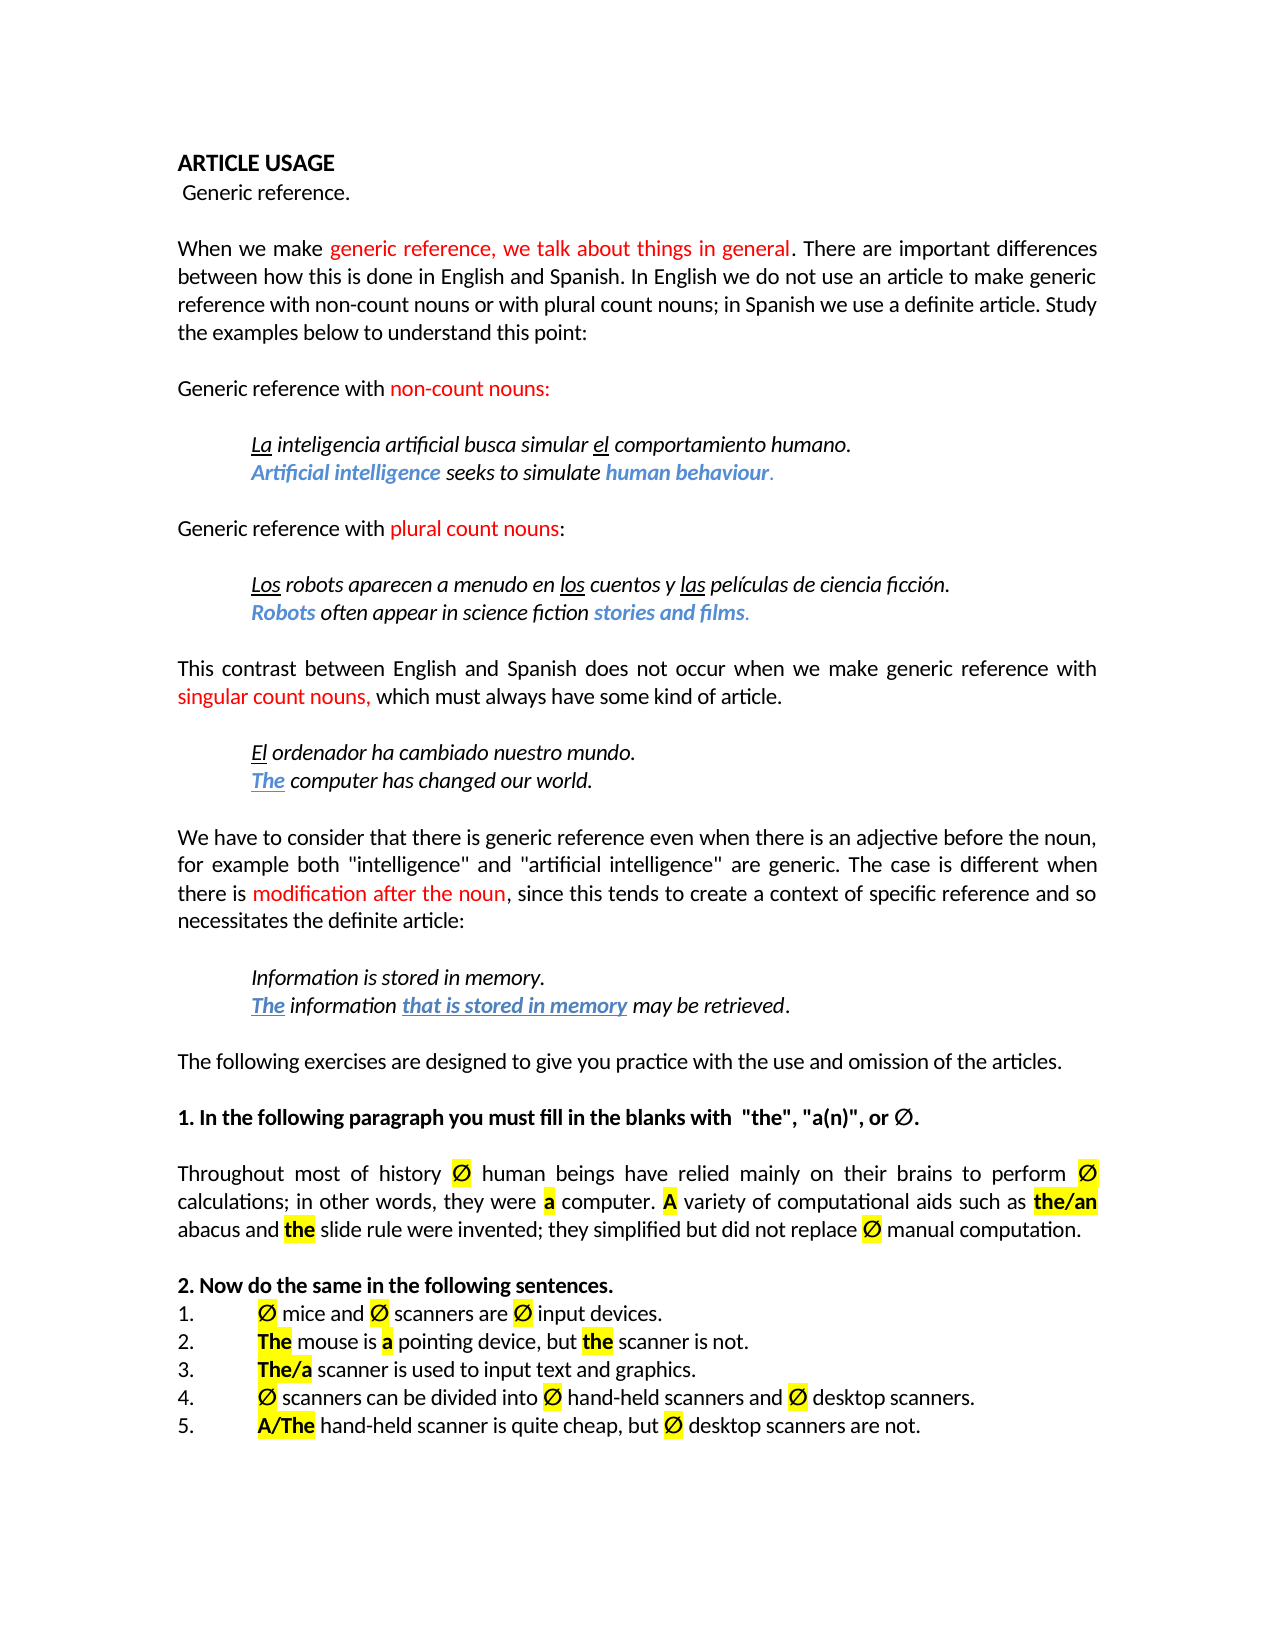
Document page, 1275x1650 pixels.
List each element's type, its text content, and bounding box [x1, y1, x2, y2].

text 2. The mouse is a pointing device, but the scanner is not. [177, 1327, 1023, 1355]
text 3. The/a scanner is used to input text and graphics. [177, 1355, 1023, 1383]
text We have to consider that there is generic reference even when there is an adjective before the noun, for example both "intelligence" and "artificial intelligence" are generic. The case is different when there is modification after the noun, since this tends to create a context of specific reference and so necessitates the definite article: [177, 823, 1098, 935]
text Throughout most of history ∅ human beings have relied mainly on their brains to perform ∅ calculations; in other words, they were a computer. A variety of computational aids such as the/an abacus and the slide rule were invented; they simplified but did not replace ∅ manual computation. [177, 1159, 1098, 1243]
text 5. A/The hand-held scanner is quite cheap, but ∅ desktop scanners are not. [177, 1411, 1023, 1439]
text Los robots aparecen a menudo en los cuentos y las películas de ciencia ficción. [177, 570, 1098, 598]
text Generic reference. [177, 178, 1098, 206]
text The information that is stored in memory may be retrieved. [177, 991, 1098, 1019]
text 2. Now do the same in the following sentences. [177, 1271, 1098, 1299]
text The following exercises are designed to give you practice with the use and omission of the articles. [177, 1047, 1098, 1075]
text Artificial intelligence seeks to simulate human behaviour. [177, 458, 1098, 486]
text ARTICLE USAGE [177, 148, 1098, 178]
text Robots often appear in science fiction stories and films. [177, 598, 1098, 626]
text El ordenador ha cambiado nuestro mundo. [177, 738, 1098, 767]
text 1. ∅ mice and ∅ scanners are ∅ input devices. [177, 1299, 1023, 1327]
text 1. In the following paragraph you must fill in the blanks with "the", "a(n)", or ∅. [177, 1103, 1098, 1131]
text Information is stored in memory. [177, 963, 1098, 991]
text This contrast between English and Spanish does not occur when we make generic reference with singular count nouns, which must always have some kind of article. [177, 654, 1098, 711]
text Generic reference with non-count nouns: [177, 374, 1098, 402]
text Generic reference with plural count nouns: [177, 514, 1098, 542]
text The computer has changed our world. [177, 767, 1098, 794]
text When we make generic reference, we talk about things in general. There are important differences between how this is done in English and Spanish. In English we do not use an article to make generic reference with non-count nouns or with plural count nouns; in Spanish we use a definite article. Study the examples below to understand this point: [177, 234, 1098, 346]
text 4. ∅ scanners can be divided into ∅ hand-held scanners and ∅ desktop scanners. [177, 1383, 1023, 1411]
text La inteligencia artificial busca simular el comportamiento humano. [177, 430, 1098, 458]
